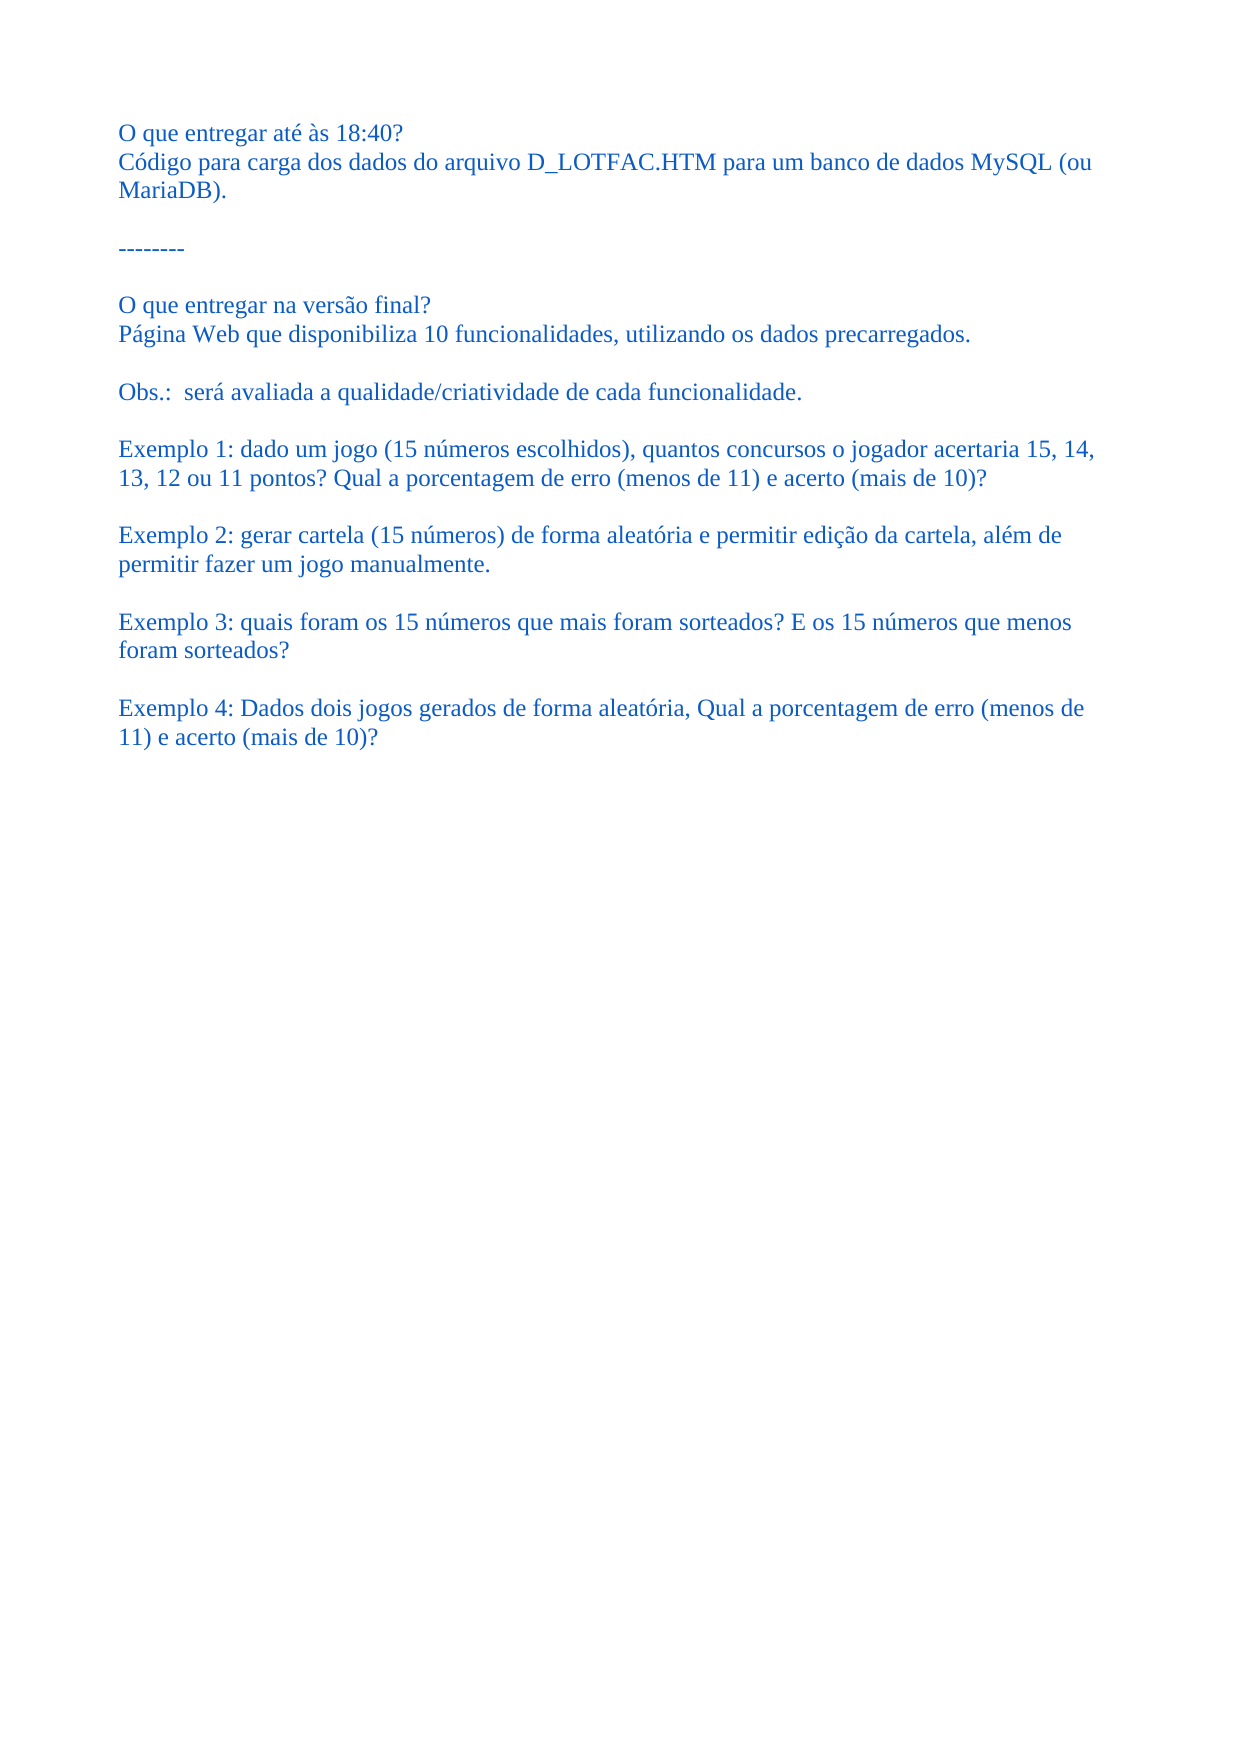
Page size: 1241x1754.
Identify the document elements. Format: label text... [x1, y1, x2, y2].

text O que entregar até às 18:40? [118, 118, 1122, 147]
text Página Web que disponibiliza 10 funcionalidades, utilizando os dados precarregados. [118, 319, 1122, 348]
text -------- [118, 233, 1122, 262]
text Exemplo 2: gerar cartela (15 números) de forma aleatória e permitir edição da cartela, além de permitir fazer um jogo manualmente. [118, 521, 1122, 578]
text Exemplo 4: Dados dois jogos gerados de forma aleatória, Qual a porcentagem de erro (menos de 11) e acerto (mais de 10)? [118, 693, 1122, 751]
text Exemplo 3: quais foram os 15 números que mais foram sorteados? E os 15 números que menos foram sorteados? [118, 607, 1122, 664]
text Código para carga dos dados do arquivo D_LOTFAC.HTM para um banco de dados MySQL (ou MariaDB). [118, 147, 1122, 204]
text O que entregar na versão final? [118, 291, 1122, 319]
text Obs.: será avaliada a qualidade/criatividade de cada funcionalidade. [118, 377, 1122, 406]
text Exemplo 1: dado um jogo (15 números escolhidos), quantos concursos o jogador acertaria 15, 14, 13, 12 ou 11 pontos? Qual a porcentagem de erro (menos de 11) e acerto (mais de 10)? [118, 434, 1122, 492]
